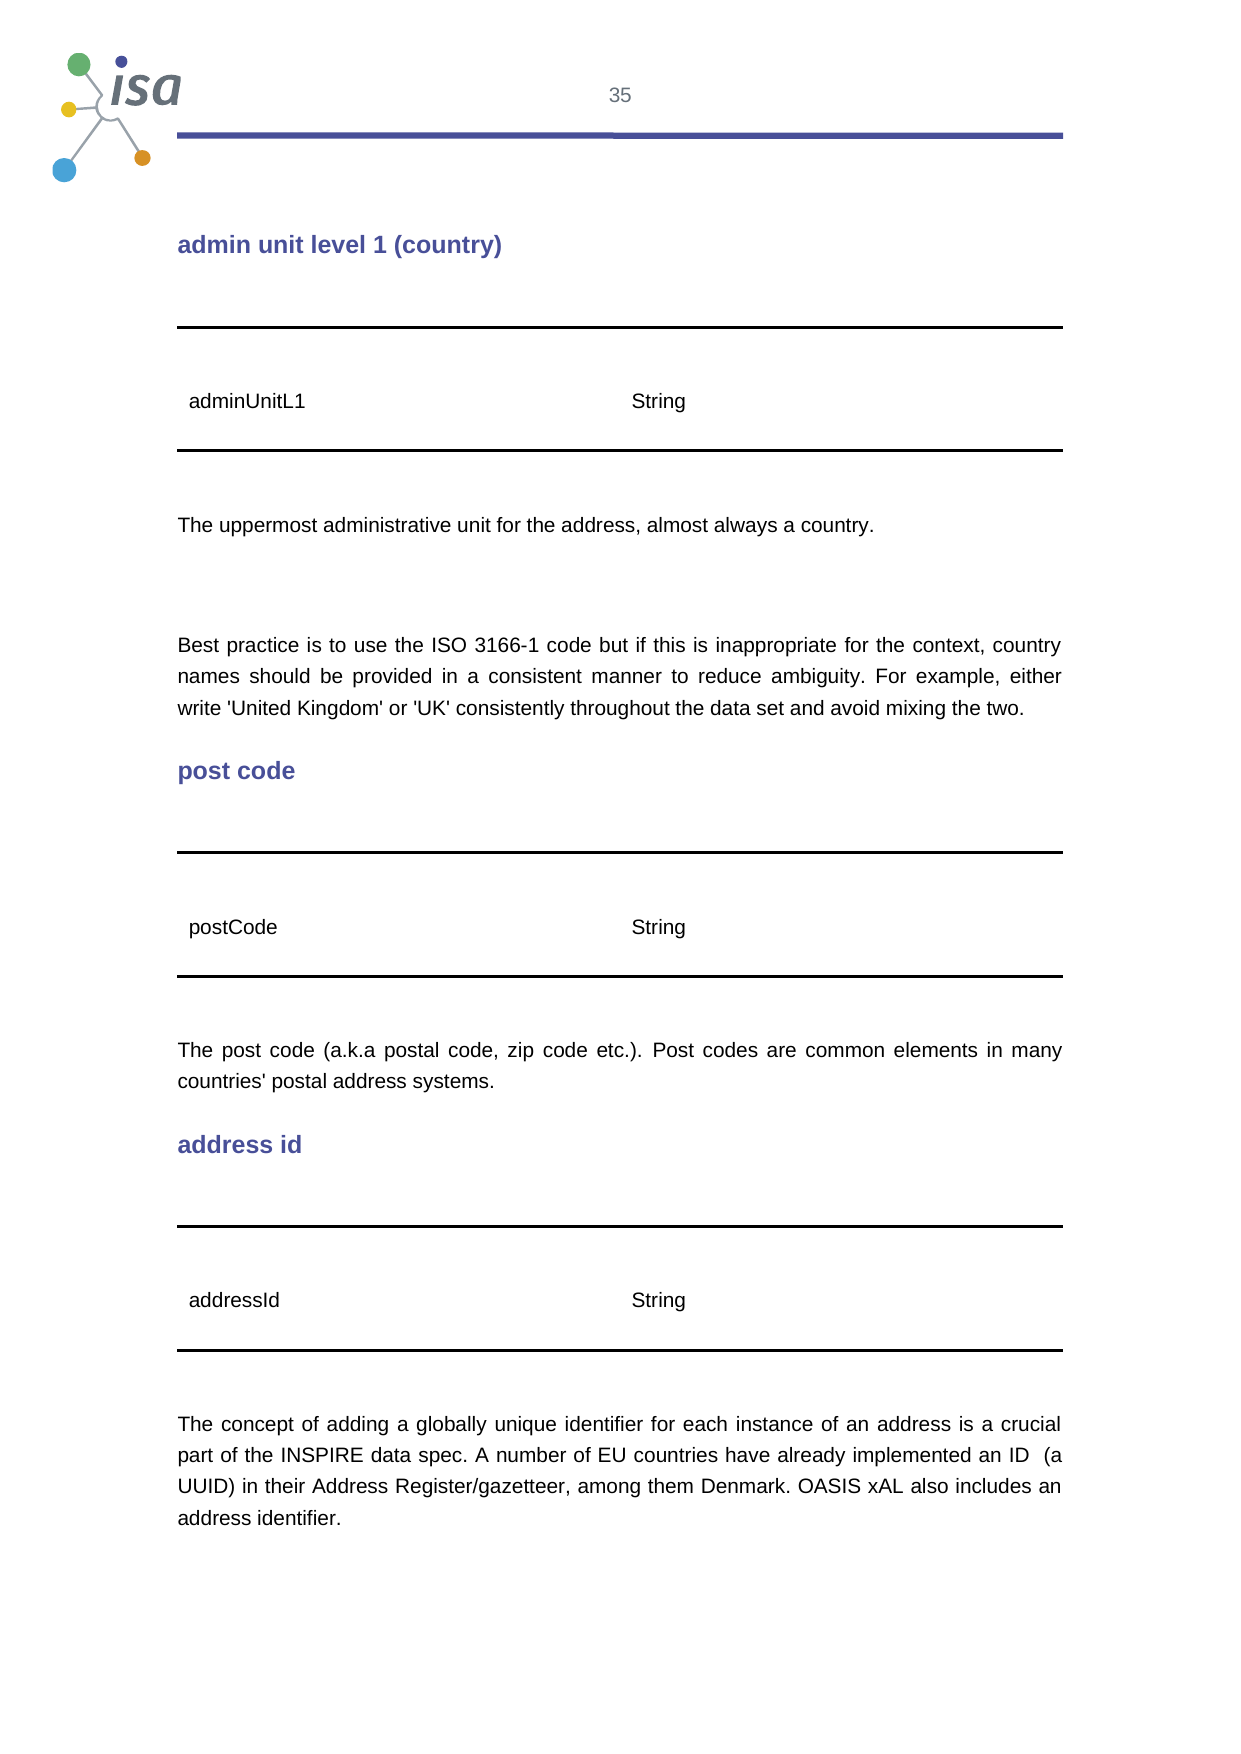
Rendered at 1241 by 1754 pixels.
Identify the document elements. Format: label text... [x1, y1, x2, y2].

table_cell postCode [177, 915, 620, 975]
table_header Attribute [177, 329, 620, 389]
text The concept of adding a globally unique identifier for each instance of an address is a crucial part of the INSPIRE data spec. A number of EU countries have already implemented an ID (a UUID) in their Address Register/gazetteer, among them Denmark. OASIS xAL also includes an address identifier. [177, 1412, 1063, 1529]
table_header Abstract Data Type [620, 329, 1063, 389]
table_cell addressId [177, 1288, 620, 1348]
subtitle post code [177, 756, 1063, 784]
table_header Abstract Data Type [620, 1228, 1063, 1288]
table_header Abstract Data Type [620, 854, 1063, 914]
table_cell String [620, 389, 1063, 449]
table_cell String [620, 1288, 1063, 1348]
subtitle admin unit level 1 (country) [177, 230, 1063, 259]
table_cell adminUnitL1 [177, 389, 620, 449]
text Best practice is to use the ISO 3166-1 code but if this is inappropriate for the context, country names should be provided in a consistent manner to reduce ambiguity. For example, either write 'United Kingdom' or 'UK' consistently throughout the data set and avoid mixing the two. [177, 633, 1063, 719]
table_header Attribute [177, 854, 620, 914]
table_header Attribute [177, 1228, 620, 1288]
subtitle address id [177, 1129, 1063, 1158]
table_cell String [620, 915, 1063, 975]
text The post code (a.k.a postal code, zip code etc.). Post codes are common elements in many countries' postal address systems. [177, 1038, 1063, 1093]
text The uppermost administrative unit for the address, almost always a country. [177, 513, 1063, 537]
